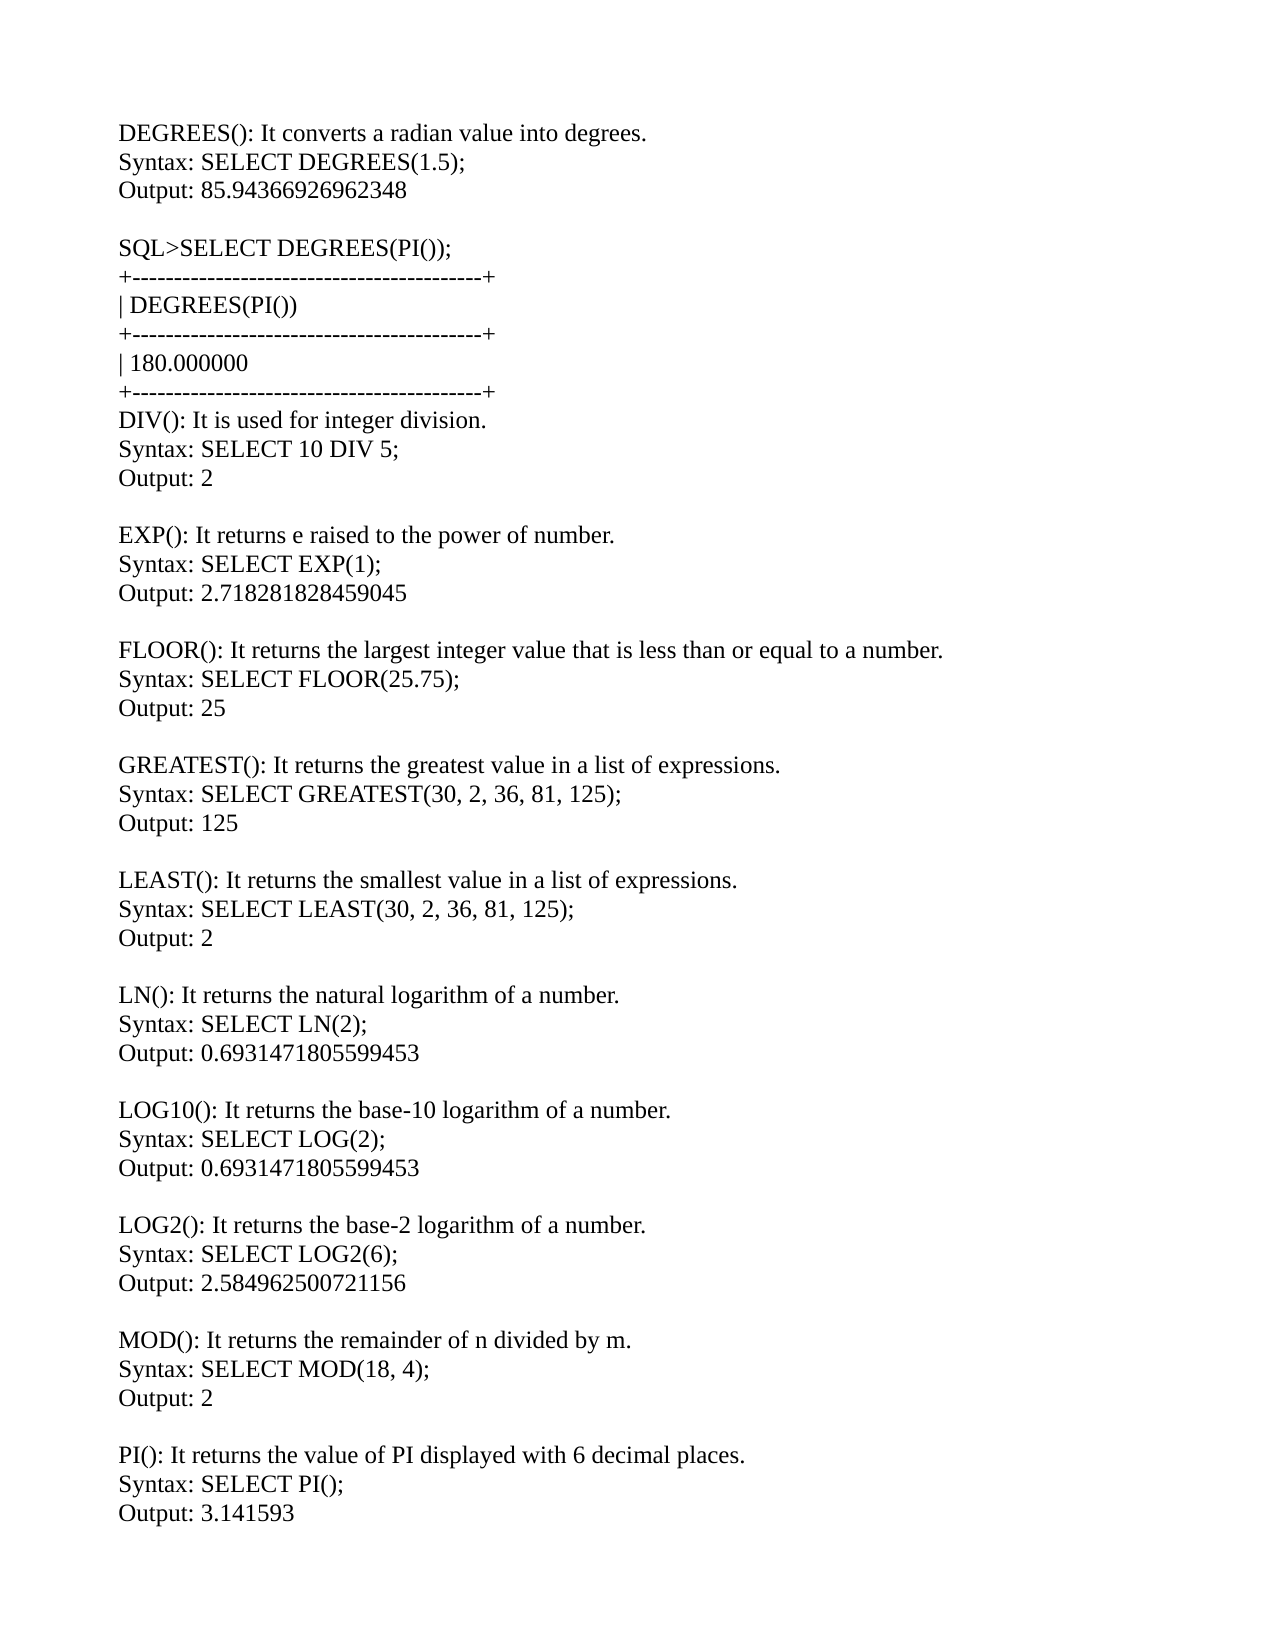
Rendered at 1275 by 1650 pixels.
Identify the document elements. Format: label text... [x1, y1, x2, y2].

text Output: 2.584962500721156 [118, 1268, 1157, 1297]
text GREATEST(): It returns the greatest value in a list of expressions. [118, 751, 1157, 779]
text +------------------------------------------+ [118, 319, 1157, 348]
text Output: 2 [118, 463, 1157, 492]
text Syntax: SELECT 10 DIV 5; [118, 434, 1157, 463]
text Syntax: SELECT GREATEST(30, 2, 36, 81, 125); [118, 779, 1157, 808]
text SQL>SELECT DEGREES(PI()); [118, 233, 1157, 262]
text +------------------------------------------+ [118, 377, 1157, 406]
text Output: 0.6931471805599453 [118, 1038, 1157, 1067]
text Output: 25 [118, 693, 1157, 722]
text Syntax: SELECT PI(); [118, 1469, 1157, 1498]
text PI(): It returns the value of PI displayed with 6 decimal places. [118, 1441, 1157, 1469]
text Syntax: SELECT EXP(1); [118, 549, 1157, 578]
text EXP(): It returns e raised to the power of number. [118, 521, 1157, 549]
text Output: 0.6931471805599453 [118, 1153, 1157, 1182]
text LOG2(): It returns the base-2 logarithm of a number. [118, 1211, 1157, 1239]
text Output: 85.94366926962348 [118, 176, 1157, 204]
text Syntax: SELECT LOG2(6); [118, 1239, 1157, 1268]
text DEGREES(): It converts a radian value into degrees. [118, 118, 1157, 147]
text Syntax: SELECT FLOOR(25.75); [118, 664, 1157, 693]
text Output: 2 [118, 1383, 1157, 1412]
text Output: 125 [118, 808, 1157, 837]
text DIV(): It is used for integer division. [118, 406, 1157, 434]
text Syntax: SELECT DEGREES(1.5); [118, 147, 1157, 176]
text Syntax: SELECT LOG(2); [118, 1124, 1157, 1153]
text LN(): It returns the natural logarithm of a number. [118, 981, 1157, 1009]
text +------------------------------------------+ [118, 262, 1157, 291]
text Output: 3.141593 [118, 1498, 1157, 1527]
text MOD(): It returns the remainder of n divided by m. [118, 1326, 1157, 1354]
text Syntax: SELECT MOD(18, 4); [118, 1354, 1157, 1383]
text | DEGREES(PI()) [118, 291, 1157, 319]
text LEAST(): It returns the smallest value in a list of expressions. [118, 866, 1157, 894]
text | 180.000000 [118, 348, 1157, 377]
text LOG10(): It returns the base-10 logarithm of a number. [118, 1096, 1157, 1124]
text Syntax: SELECT LEAST(30, 2, 36, 81, 125); [118, 894, 1157, 923]
text Syntax: SELECT LN(2); [118, 1009, 1157, 1038]
text Output: 2.718281828459045 [118, 578, 1157, 607]
text FLOOR(): It returns the largest integer value that is less than or equal to a number. [118, 636, 1157, 664]
text Output: 2 [118, 923, 1157, 952]
